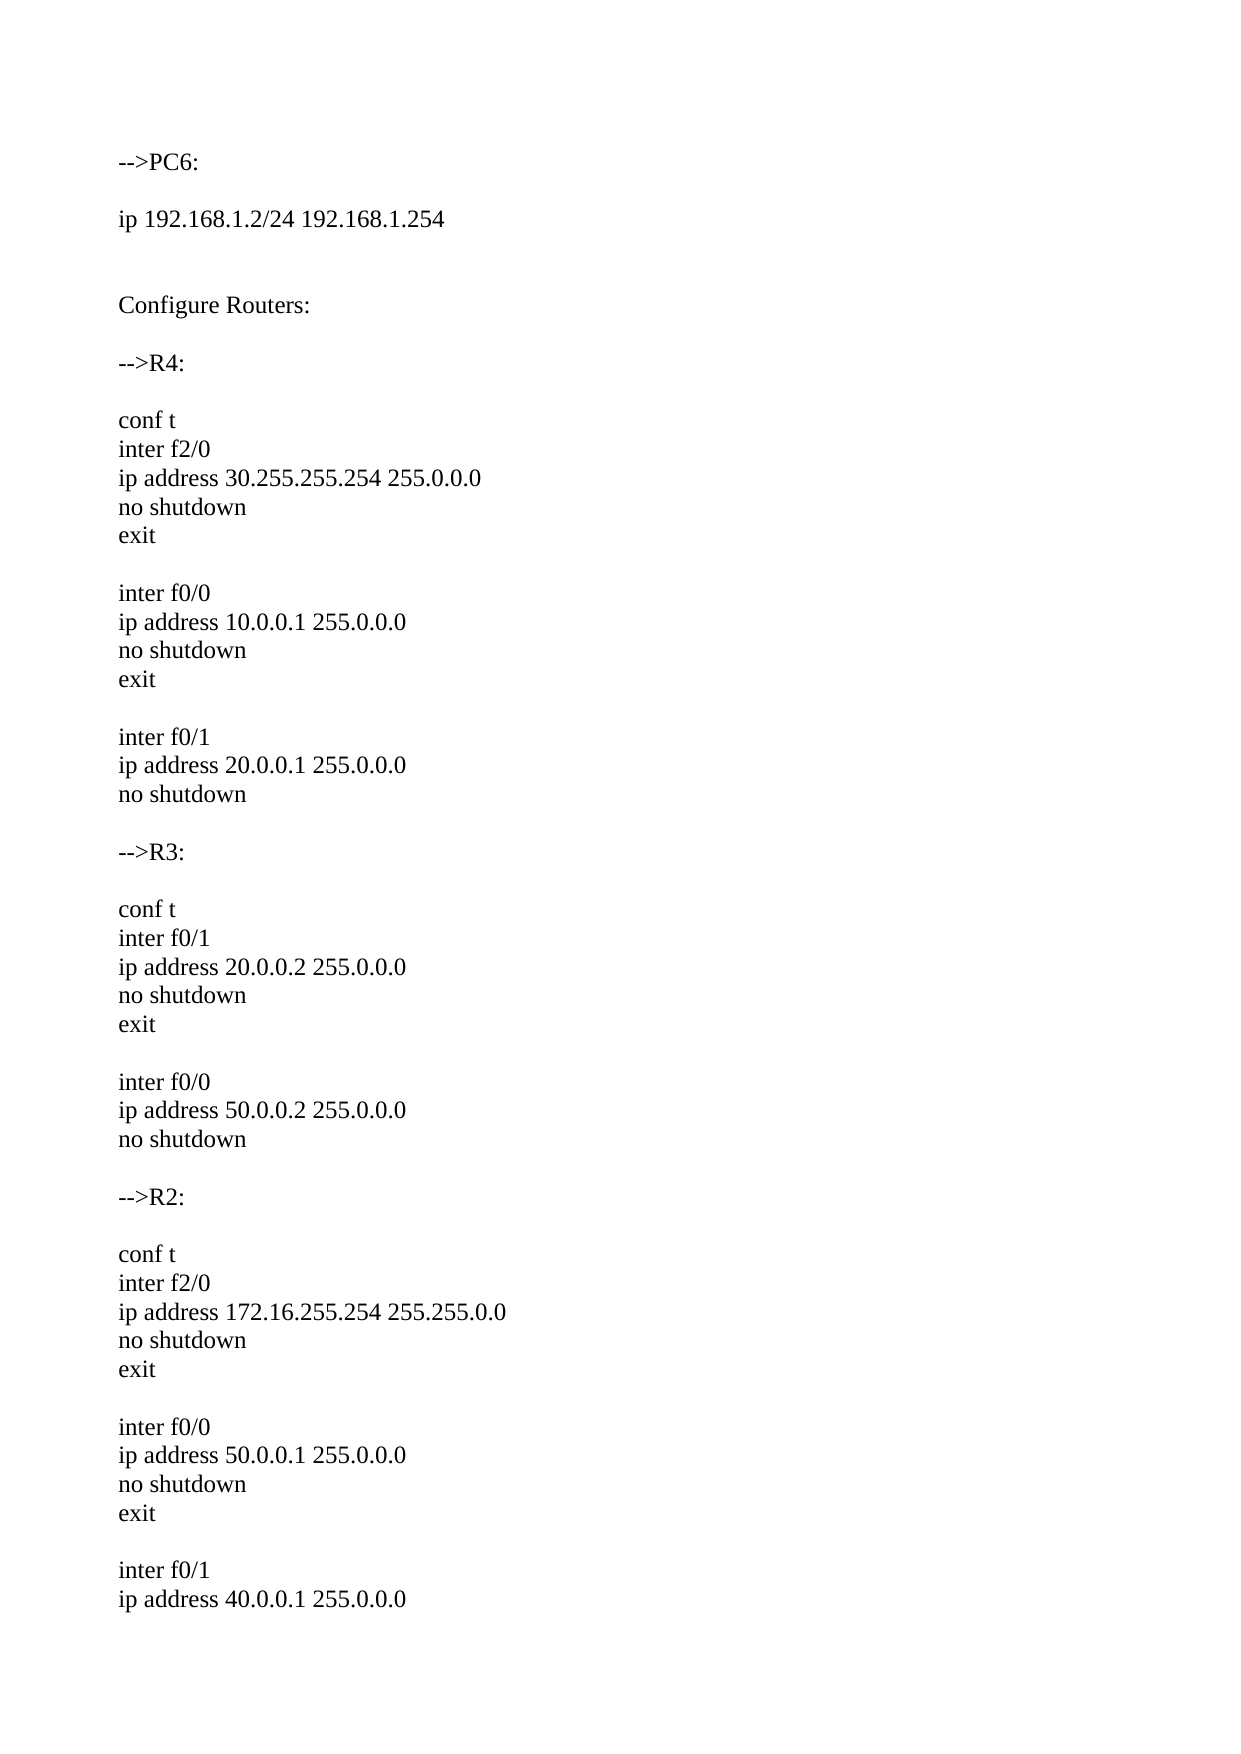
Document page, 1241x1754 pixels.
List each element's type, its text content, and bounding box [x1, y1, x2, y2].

text inter f0/1 [118, 1556, 1122, 1584]
text no shutdown [118, 1124, 1122, 1153]
text ip address 40.0.0.1 255.0.0.0 [118, 1584, 1122, 1613]
text conf t [118, 406, 1122, 434]
text Configure Routers: [118, 291, 1122, 348]
text -->R4: [118, 348, 1122, 377]
text ip address 50.0.0.2 255.0.0.0 [118, 1096, 1122, 1124]
text no shutdown [118, 492, 1122, 521]
text inter f0/0 [118, 578, 1122, 607]
text no shutdown [118, 1469, 1122, 1498]
text exit [118, 1354, 1122, 1383]
text inter f2/0 [118, 434, 1122, 463]
text ip 192.168.1.2/24 192.168.1.254 [118, 204, 1122, 233]
text no shutdown [118, 1326, 1122, 1354]
text -->R3: [118, 837, 1122, 866]
text exit [118, 521, 1122, 549]
text ip address 30.255.255.254 255.0.0.0 [118, 463, 1122, 492]
text inter f0/0 [118, 1067, 1122, 1096]
text exit [118, 1009, 1122, 1038]
text ip address 20.0.0.2 255.0.0.0 [118, 952, 1122, 981]
text no shutdown [118, 981, 1122, 1009]
text inter f0/1 [118, 722, 1122, 751]
text exit [118, 1498, 1122, 1527]
text -->PC6: [118, 147, 1122, 176]
text no shutdown [118, 636, 1122, 664]
text inter f0/0 [118, 1412, 1122, 1441]
text inter f0/1 [118, 923, 1122, 952]
text exit [118, 664, 1122, 693]
text ip address 50.0.0.1 255.0.0.0 [118, 1441, 1122, 1469]
text no shutdown [118, 779, 1122, 808]
text -->R2: [118, 1182, 1122, 1211]
text ip address 10.0.0.1 255.0.0.0 [118, 607, 1122, 636]
text inter f2/0 [118, 1268, 1122, 1297]
text conf t [118, 894, 1122, 923]
text ip address 172.16.255.254 255.255.0.0 [118, 1297, 1122, 1326]
text conf t [118, 1239, 1122, 1268]
text ip address 20.0.0.1 255.0.0.0 [118, 751, 1122, 779]
